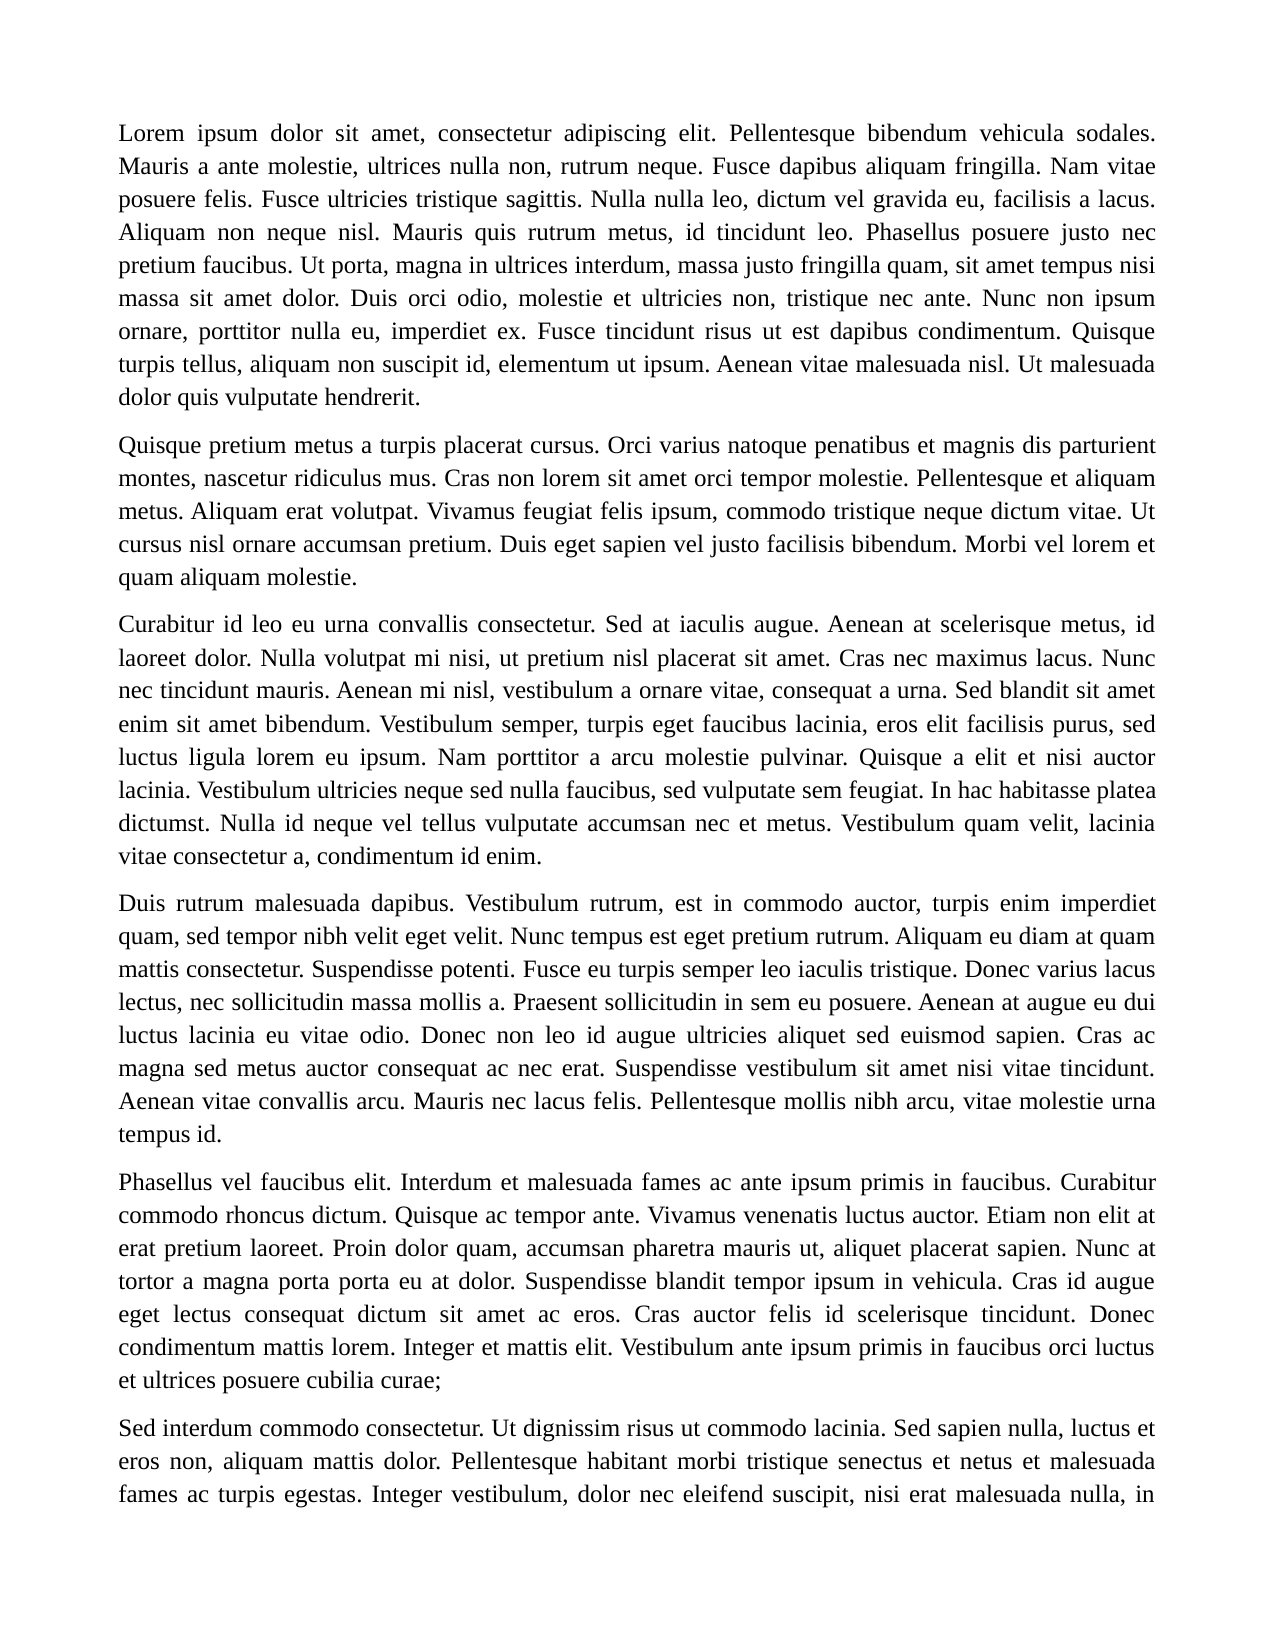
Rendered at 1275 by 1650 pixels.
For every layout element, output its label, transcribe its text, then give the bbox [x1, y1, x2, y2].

text Quisque pretium metus a turpis placerat cursus. Orci varius natoque penatibus et magnis dis parturient montes, nascetur ridiculus mus. Cras non lorem sit amet orci tempor molestie. Pellentesque et aliquam metus. Aliquam erat volutpat. Vivamus feugiat felis ipsum, commodo tristique neque dictum vitae. Ut cursus nisl ornare accumsan pretium. Duis eget sapien vel justo facilisis bibendum. Morbi vel lorem et quam aliquam molestie. [118, 430, 1157, 591]
text Lorem ipsum dolor sit amet, consectetur adipiscing elit. Pellentesque bibendum vehicula sodales. Mauris a ante molestie, ultrices nulla non, rutrum neque. Fusce dapibus aliquam fringilla. Nam vitae posuere felis. Fusce ultricies tristique sagittis. Nulla nulla leo, dictum vel gravida eu, facilisis a lacus. Aliquam non neque nisl. Mauris quis rutrum metus, id tincidunt leo. Phasellus posuere justo nec pretium faucibus. Ut porta, magna in ultrices interdum, massa justo fringilla quam, sit amet tempus nisi massa sit amet dolor. Duis orci odio, molestie et ultricies non, tristique nec ante. Nunc non ipsum ornare, porttitor nulla eu, imperdiet ex. Fusce tincidunt risus ut est dapibus condimentum. Quisque turpis tellus, aliquam non suscipit id, elementum ut ipsum. Aenean vitae malesuada nisl. Ut malesuada dolor quis vulputate hendrerit. [118, 118, 1157, 411]
text Duis rutrum malesuada dapibus. Vestibulum rutrum, est in commodo auctor, turpis enim imperdiet quam, sed tempor nibh velit eget velit. Nunc tempus est eget pretium rutrum. Aliquam eu diam at quam mattis consectetur. Suspendisse potenti. Fusce eu turpis semper leo iaculis tristique. Donec varius lacus lectus, nec sollicitudin massa mollis a. Praesent sollicitudin in sem eu posuere. Aenean at augue eu dui luctus lacinia eu vitae odio. Donec non leo id augue ultricies aliquet sed euismod sapien. Cras ac magna sed metus auctor consequat ac nec erat. Suspendisse vestibulum sit amet nisi vitae tincidunt. Aenean vitae convallis arcu. Mauris nec lacus felis. Pellentesque mollis nibh arcu, vitae molestie urna tempus id. [118, 888, 1157, 1148]
text Curabitur id leo eu urna convallis consectetur. Sed at iaculis augue. Aenean at scelerisque metus, id laoreet dolor. Nulla volutpat mi nisi, ut pretium nisl placerat sit amet. Cras nec maximus lacus. Nunc nec tincidunt mauris. Aenean mi nisl, vestibulum a ornare vitae, consequat a urna. Sed blandit sit amet enim sit amet bibendum. Vestibulum semper, turpis eget faucibus lacinia, eros elit facilisis purus, sed luctus ligula lorem eu ipsum. Nam porttitor a arcu molestie pulvinar. Quisque a elit et nisi auctor lacinia. Vestibulum ultricies neque sed nulla faucibus, sed vulputate sem feugiat. In hac habitasse platea dictumst. Nulla id neque vel tellus vulputate accumsan nec et metus. Vestibulum quam velit, lacinia vitae consectetur a, condimentum id enim. [118, 609, 1157, 869]
text Sed interdum commodo consectetur. Ut dignissim risus ut commodo lacinia. Sed sapien nulla, luctus et eros non, aliquam mattis dolor. Pellentesque habitant morbi tristique senectus et netus et malesuada fames ac turpis egestas. Integer vestibulum, dolor nec eleifend suscipit, nisi erat malesuada nulla, in [118, 1413, 1157, 1508]
text Phasellus vel faucibus elit. Interdum et malesuada fames ac ante ipsum primis in faucibus. Curabitur commodo rhoncus dictum. Quisque ac tempor ante. Vivamus venenatis luctus auctor. Etiam non elit at erat pretium laoreet. Proin dolor quam, accumsan pharetra mauris ut, aliquet placerat sapien. Nunc at tortor a magna porta porta eu at dolor. Suspendisse blandit tempor ipsum in vehicula. Cras id augue eget lectus consequat dictum sit amet ac eros. Cras auctor felis id scelerisque tincidunt. Donec condimentum mattis lorem. Integer et mattis elit. Vestibulum ante ipsum primis in faucibus orci luctus et ultrices posuere cubilia curae; [118, 1167, 1157, 1394]
